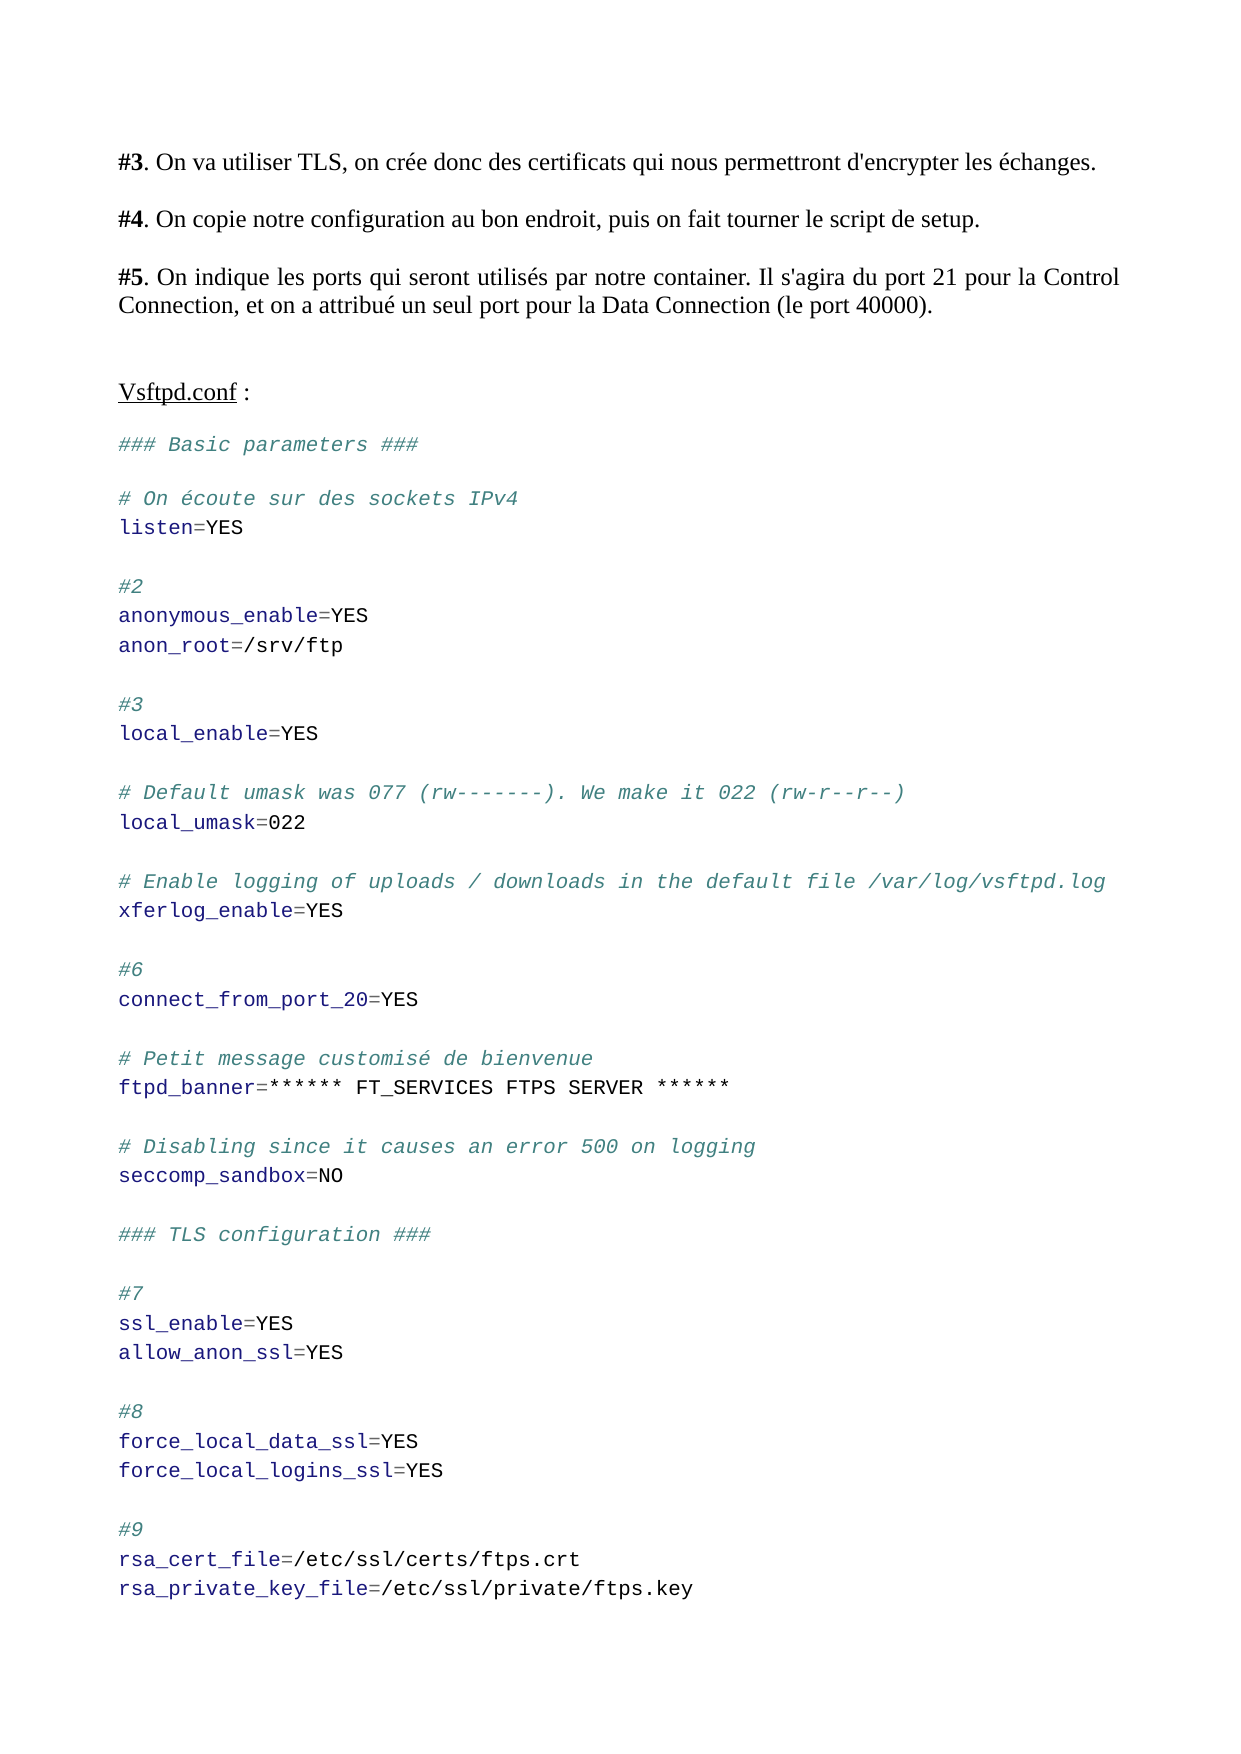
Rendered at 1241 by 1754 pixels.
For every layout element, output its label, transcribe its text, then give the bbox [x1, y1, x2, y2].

text #2 [118, 576, 1122, 599]
text #8 [118, 1401, 1122, 1425]
text anonymous_enable=YES [118, 605, 1122, 629]
text #6 [118, 959, 1122, 983]
text # Petit message customisé de bienvenue [118, 1048, 1122, 1071]
text Vsftpd.conf : [118, 377, 1122, 406]
text # Default umask was 077 (rw-------). We make it 022 (rw-r--r--) [118, 782, 1122, 806]
text local_umask=022 [118, 812, 1122, 835]
text allow_anon_ssl=YES [118, 1342, 1122, 1366]
text local_enable=YES [118, 723, 1122, 747]
text ssl_enable=YES [118, 1313, 1122, 1337]
text seccomp_sandbox=NO [118, 1166, 1122, 1189]
text #3. On va utiliser TLS, on crée donc des certificats qui nous permettront d'encrypter les échanges. [118, 147, 1122, 176]
text #9 [118, 1519, 1122, 1543]
text ftpd_banner=****** FT_SERVICES FTPS SERVER ****** [118, 1077, 1122, 1101]
text #5. On indique les ports qui seront utilisés par notre container. Il s'agira du port 21 pour la Control Connection, et on a attribué un seul port pour la Data Connection (le port 40000). [118, 262, 1122, 319]
text anon_root=/srv/ftp [118, 635, 1122, 658]
text xferlog_enable=YES [118, 900, 1122, 924]
text listen=YES [118, 517, 1122, 541]
text ### Basic parameters ### [118, 434, 1122, 458]
text force_local_logins_ssl=YES [118, 1460, 1122, 1484]
text #7 [118, 1283, 1122, 1307]
text # On écoute sur des sockets IPv4 [118, 487, 1122, 511]
text # Enable logging of uploads / downloads in the default file /var/log/vsftpd.log [118, 871, 1122, 894]
text #3 [118, 694, 1122, 717]
text rsa_private_key_file=/etc/ssl/private/ftps.key [118, 1578, 1122, 1602]
text connect_from_port_20=YES [118, 989, 1122, 1012]
text force_local_data_ssl=YES [118, 1431, 1122, 1454]
text rsa_cert_file=/etc/ssl/certs/ftps.crt [118, 1549, 1122, 1572]
text #4. On copie notre configuration au bon endroit, puis on fait tourner le script de setup. [118, 204, 1122, 233]
text ### TLS configuration ### [118, 1224, 1122, 1248]
text # Disabling since it causes an error 500 on logging [118, 1136, 1122, 1160]
